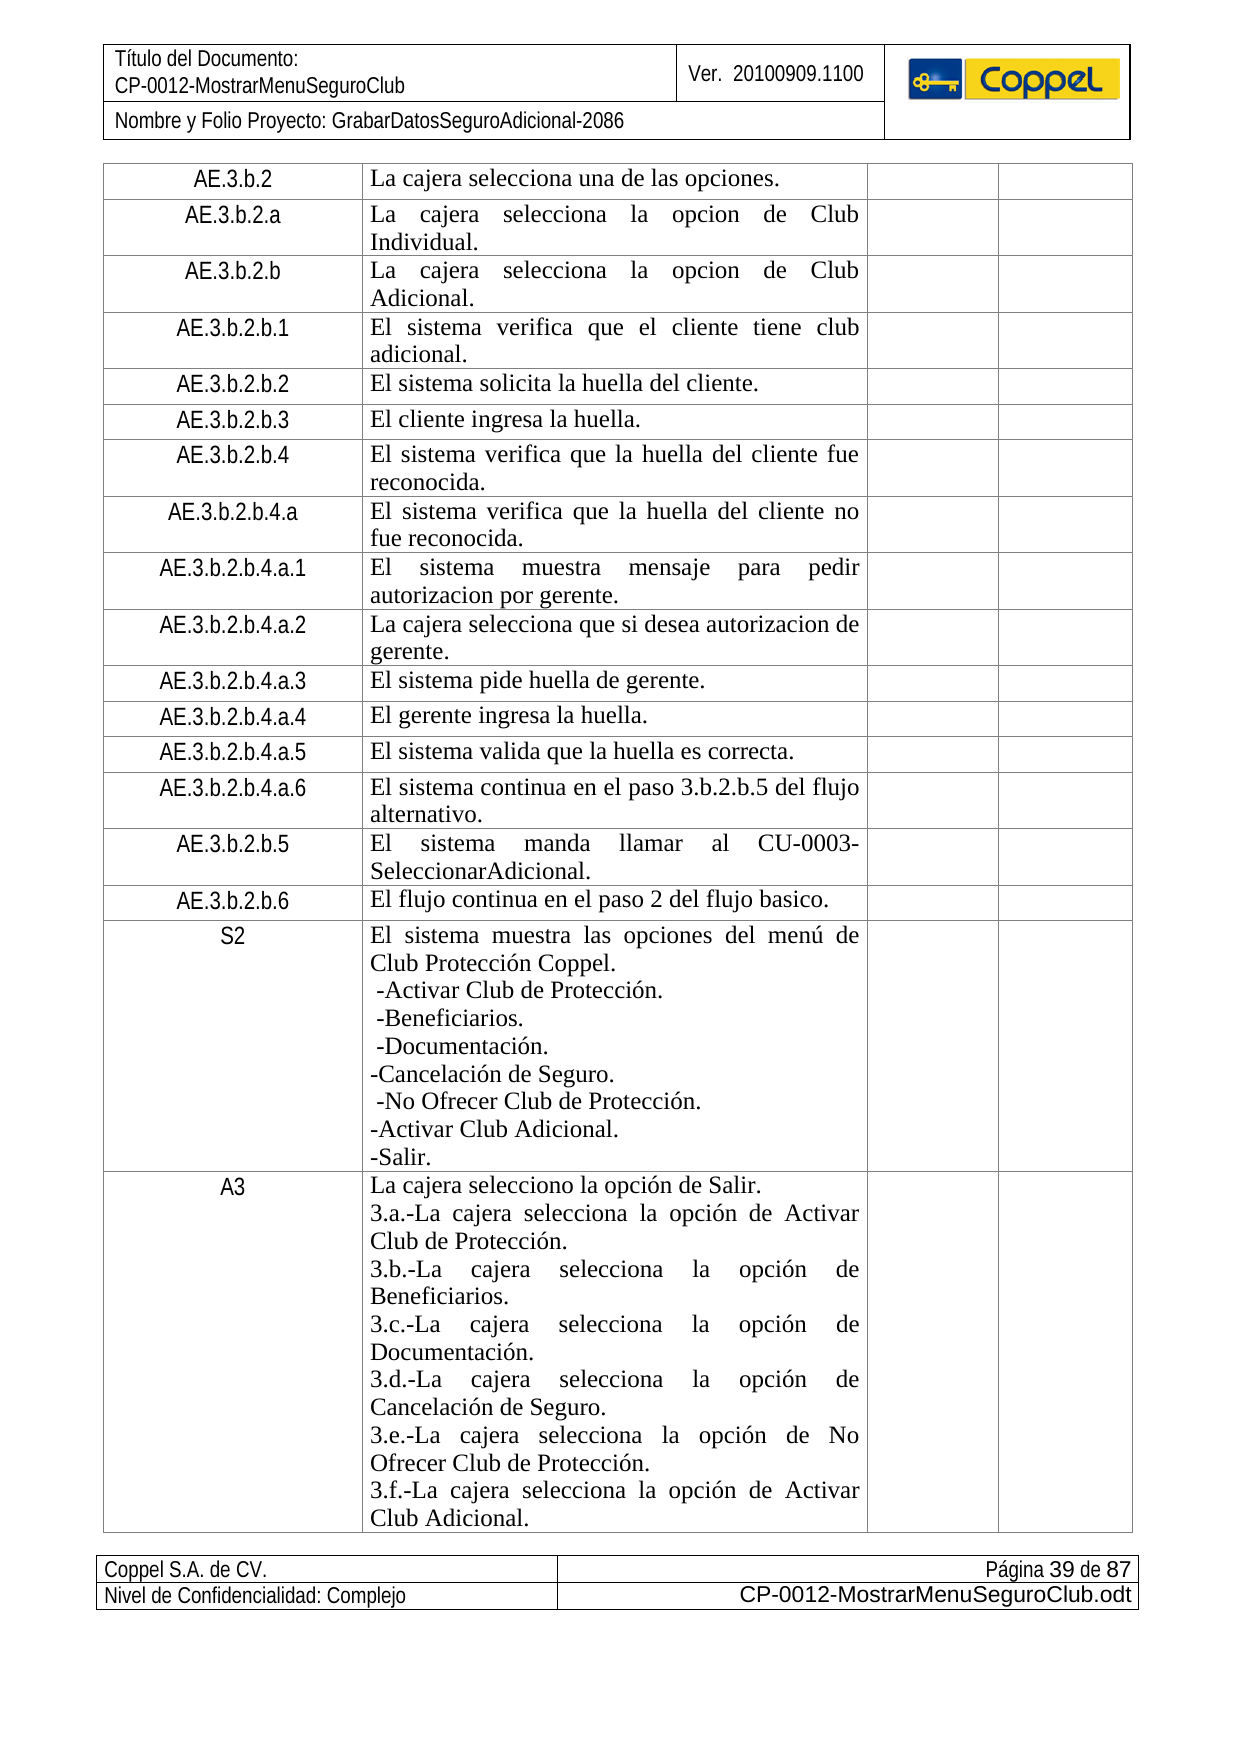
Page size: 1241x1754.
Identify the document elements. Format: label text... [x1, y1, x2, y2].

table_cell [868, 666, 998, 701]
table_cell [999, 256, 1132, 312]
table_cell [999, 921, 1132, 1171]
table_cell [999, 886, 1132, 920]
table_cell AE.3.b.2.b [104, 256, 362, 312]
table_cell [999, 829, 1132, 884]
table_cell [868, 1172, 998, 1532]
table_cell AE.3.b.2.b.4 [104, 440, 362, 496]
table_cell [868, 610, 998, 665]
table_cell [999, 553, 1132, 609]
table_cell [999, 313, 1132, 368]
table_cell [999, 200, 1132, 255]
table_cell AE.3.b.2.b.4.a.1 [104, 553, 362, 609]
table_cell El sistema solicita la huella del cliente. [363, 369, 867, 404]
table_cell El sistema muestra las opciones del menú de Club Protección Coppel. -Activar Club de Protección. -Beneficiarios. -Documentación. -Cancelación de Seguro. -No Ofrecer Club de Protección. -Activar Club Adicional. -Salir. [363, 921, 867, 1171]
table_cell [868, 737, 998, 772]
table_cell El sistema verifica que el cliente tiene club adicional. [363, 313, 867, 368]
table_cell La cajera selecciona la opcion de Club Adicional. [363, 256, 867, 312]
table_cell AE.3.b.2 [104, 164, 362, 199]
table_cell El sistema verifica que la huella del cliente fue reconocida. [363, 440, 867, 496]
table_cell AE.3.b.2.b.4.a.4 [104, 702, 362, 736]
table_cell AE.3.b.2.b.4.a.2 [104, 610, 362, 665]
table_cell El flujo continua en el paso 2 del flujo basico. [363, 886, 867, 920]
table_cell [999, 610, 1132, 665]
table_cell [999, 497, 1132, 552]
table_cell El sistema muestra mensaje para pedir autorizacion por gerente. [363, 553, 867, 609]
table_cell AE.3.b.2.b.1 [104, 313, 362, 368]
table_cell AE.3.b.2.b.4.a [104, 497, 362, 552]
table_cell AE.3.b.2.b.5 [104, 829, 362, 884]
table_cell El sistema valida que la huella es correcta. [363, 737, 867, 772]
table_cell [999, 164, 1132, 199]
table_cell [868, 164, 998, 199]
table_cell El gerente ingresa la huella. [363, 702, 867, 736]
table_cell [999, 737, 1132, 772]
table_cell AE.3.b.2.b.2 [104, 369, 362, 404]
table_cell [868, 702, 998, 736]
table_cell [999, 369, 1132, 404]
table_cell La cajera selecciona la opcion de Club Individual. [363, 200, 867, 255]
table_cell [999, 773, 1132, 828]
table_cell [868, 497, 998, 552]
table_cell AE.3.b.2.a [104, 200, 362, 255]
table_cell La cajera selecciona una de las opciones. [363, 164, 867, 199]
table_cell [868, 313, 998, 368]
table_cell [868, 200, 998, 255]
table_cell La cajera selecciona que si desea autorizacion de gerente. [363, 610, 867, 665]
table_cell S2 [104, 921, 362, 1171]
table_cell [868, 886, 998, 920]
table_cell AE.3.b.2.b.3 [104, 405, 362, 439]
table_cell [868, 405, 998, 439]
table_cell [868, 369, 998, 404]
table_cell [868, 440, 998, 496]
table_cell La cajera selecciono la opción de Salir. 3.a.-La cajera selecciona la opción de Activar Club de Protección. 3.b.-La cajera selecciona la opción de Beneficiarios. 3.c.-La cajera selecciona la opción de Documentación. 3.d.-La cajera selecciona la opción de Cancelación de Seguro. 3.e.-La cajera selecciona la opción de No Ofrecer Club de Protección. 3.f.-La cajera selecciona la opción de Activar Club Adicional. [363, 1172, 867, 1532]
table_cell El sistema verifica que la huella del cliente no fue reconocida. [363, 497, 867, 552]
table_cell A3 [104, 1172, 362, 1532]
table_cell El sistema pide huella de gerente. [363, 666, 867, 701]
table_cell AE.3.b.2.b.6 [104, 886, 362, 920]
table_cell AE.3.b.2.b.4.a.6 [104, 773, 362, 828]
table_cell [868, 256, 998, 312]
table_cell El sistema manda llamar al CU-0003-SeleccionarAdicional. [363, 829, 867, 884]
table_cell El cliente ingresa la huella. [363, 405, 867, 439]
table_cell [868, 921, 998, 1171]
table_cell [868, 773, 998, 828]
table_cell AE.3.b.2.b.4.a.5 [104, 737, 362, 772]
table_cell [999, 440, 1132, 496]
table_cell [999, 405, 1132, 439]
table_cell [999, 1172, 1132, 1532]
table_cell [868, 553, 998, 609]
table_cell [868, 829, 998, 884]
table_cell El sistema continua en el paso 3.b.2.b.5 del flujo alternativo. [363, 773, 867, 828]
table_cell AE.3.b.2.b.4.a.3 [104, 666, 362, 701]
table_cell [999, 702, 1132, 736]
table_cell [999, 666, 1132, 701]
